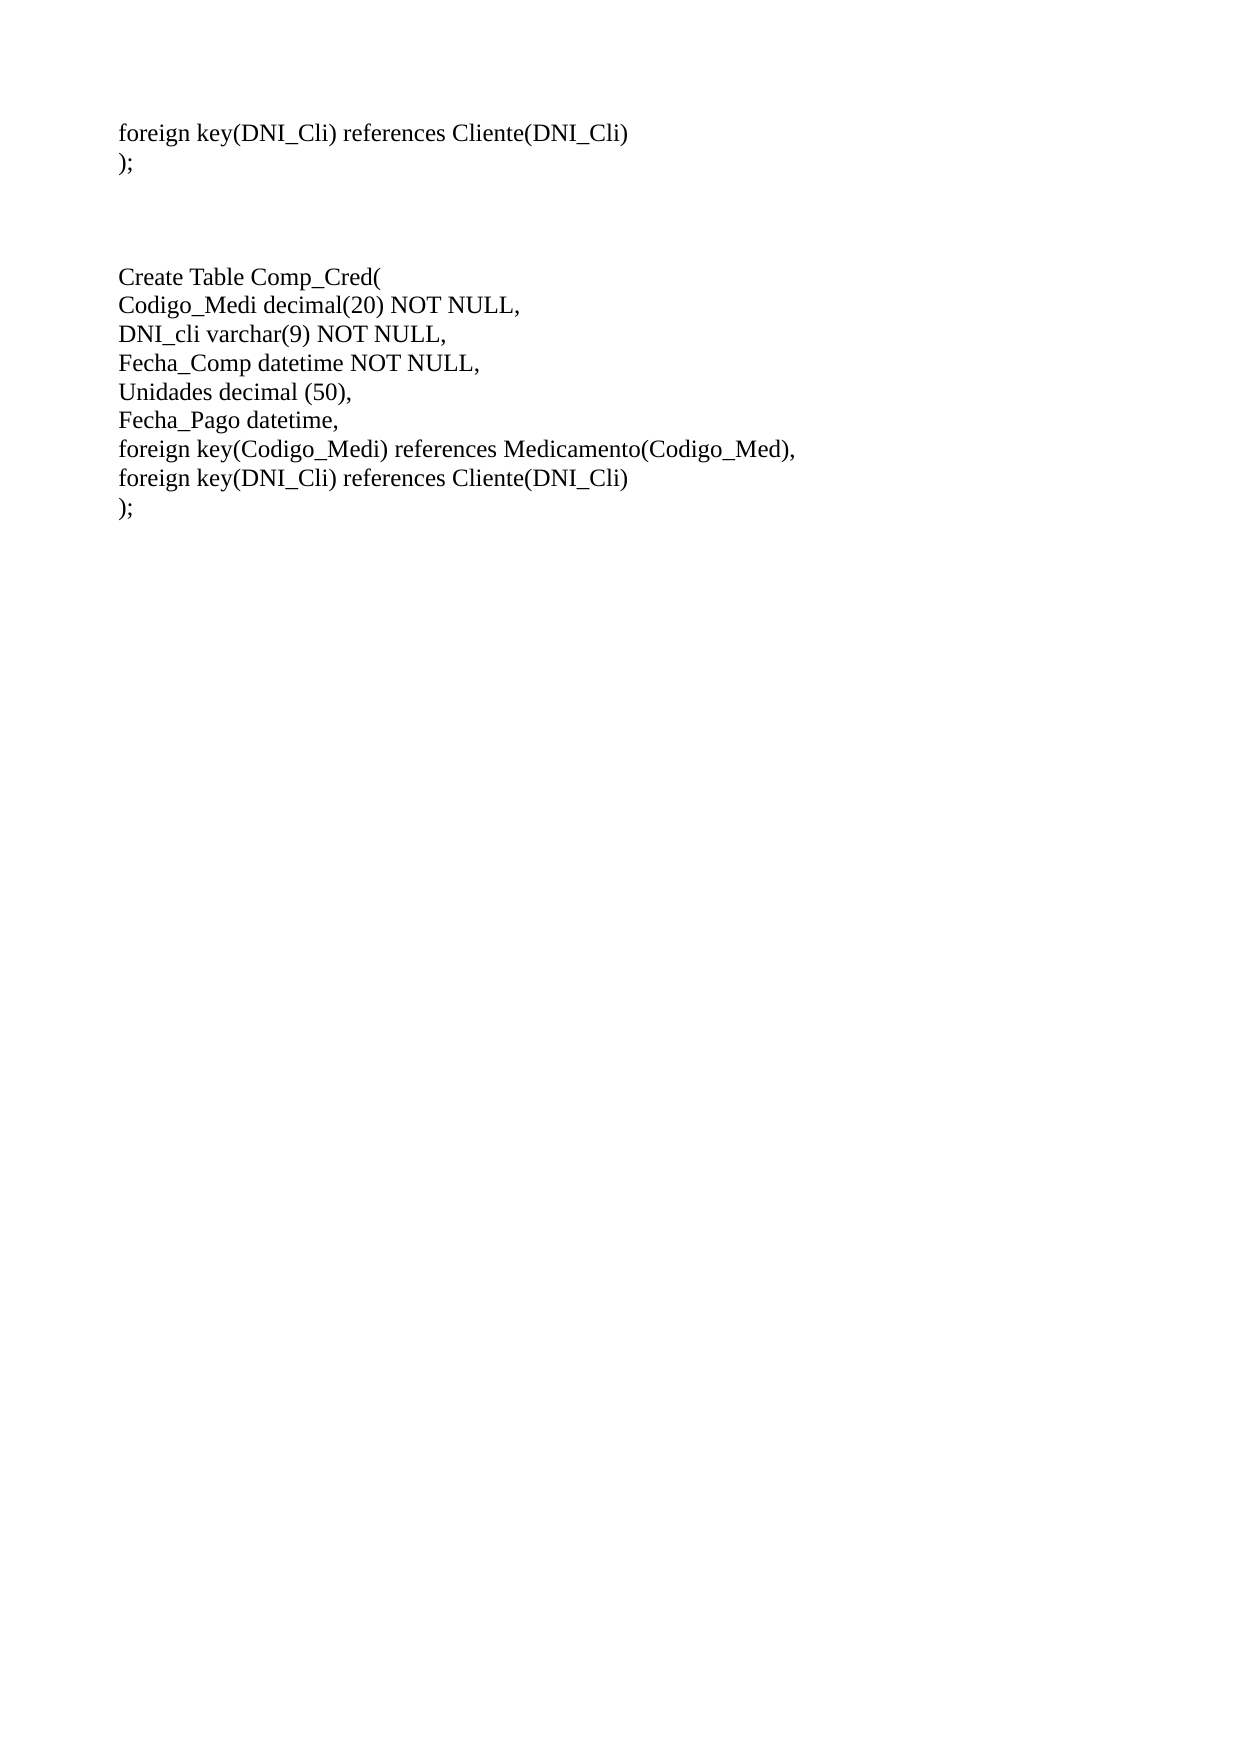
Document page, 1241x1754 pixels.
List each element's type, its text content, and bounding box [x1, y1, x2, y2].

text DNI_cli varchar(9) NOT NULL, [118, 319, 1122, 348]
text foreign key(Codigo_Medi) references Medicamento(Codigo_Med), [118, 434, 1122, 463]
text Fecha_Pago datetime, [118, 406, 1122, 434]
text foreign key(DNI_Cli) references Cliente(DNI_Cli) [118, 463, 1122, 492]
text Create Table Comp_Cred( [118, 262, 1122, 291]
text Fecha_Comp datetime NOT NULL, [118, 348, 1122, 377]
text ); [118, 147, 1122, 176]
text ); [118, 492, 1122, 521]
text Unidades decimal (50), [118, 377, 1122, 406]
text Codigo_Medi decimal(20) NOT NULL, [118, 291, 1122, 319]
text foreign key(DNI_Cli) references Cliente(DNI_Cli) [118, 118, 1122, 147]
